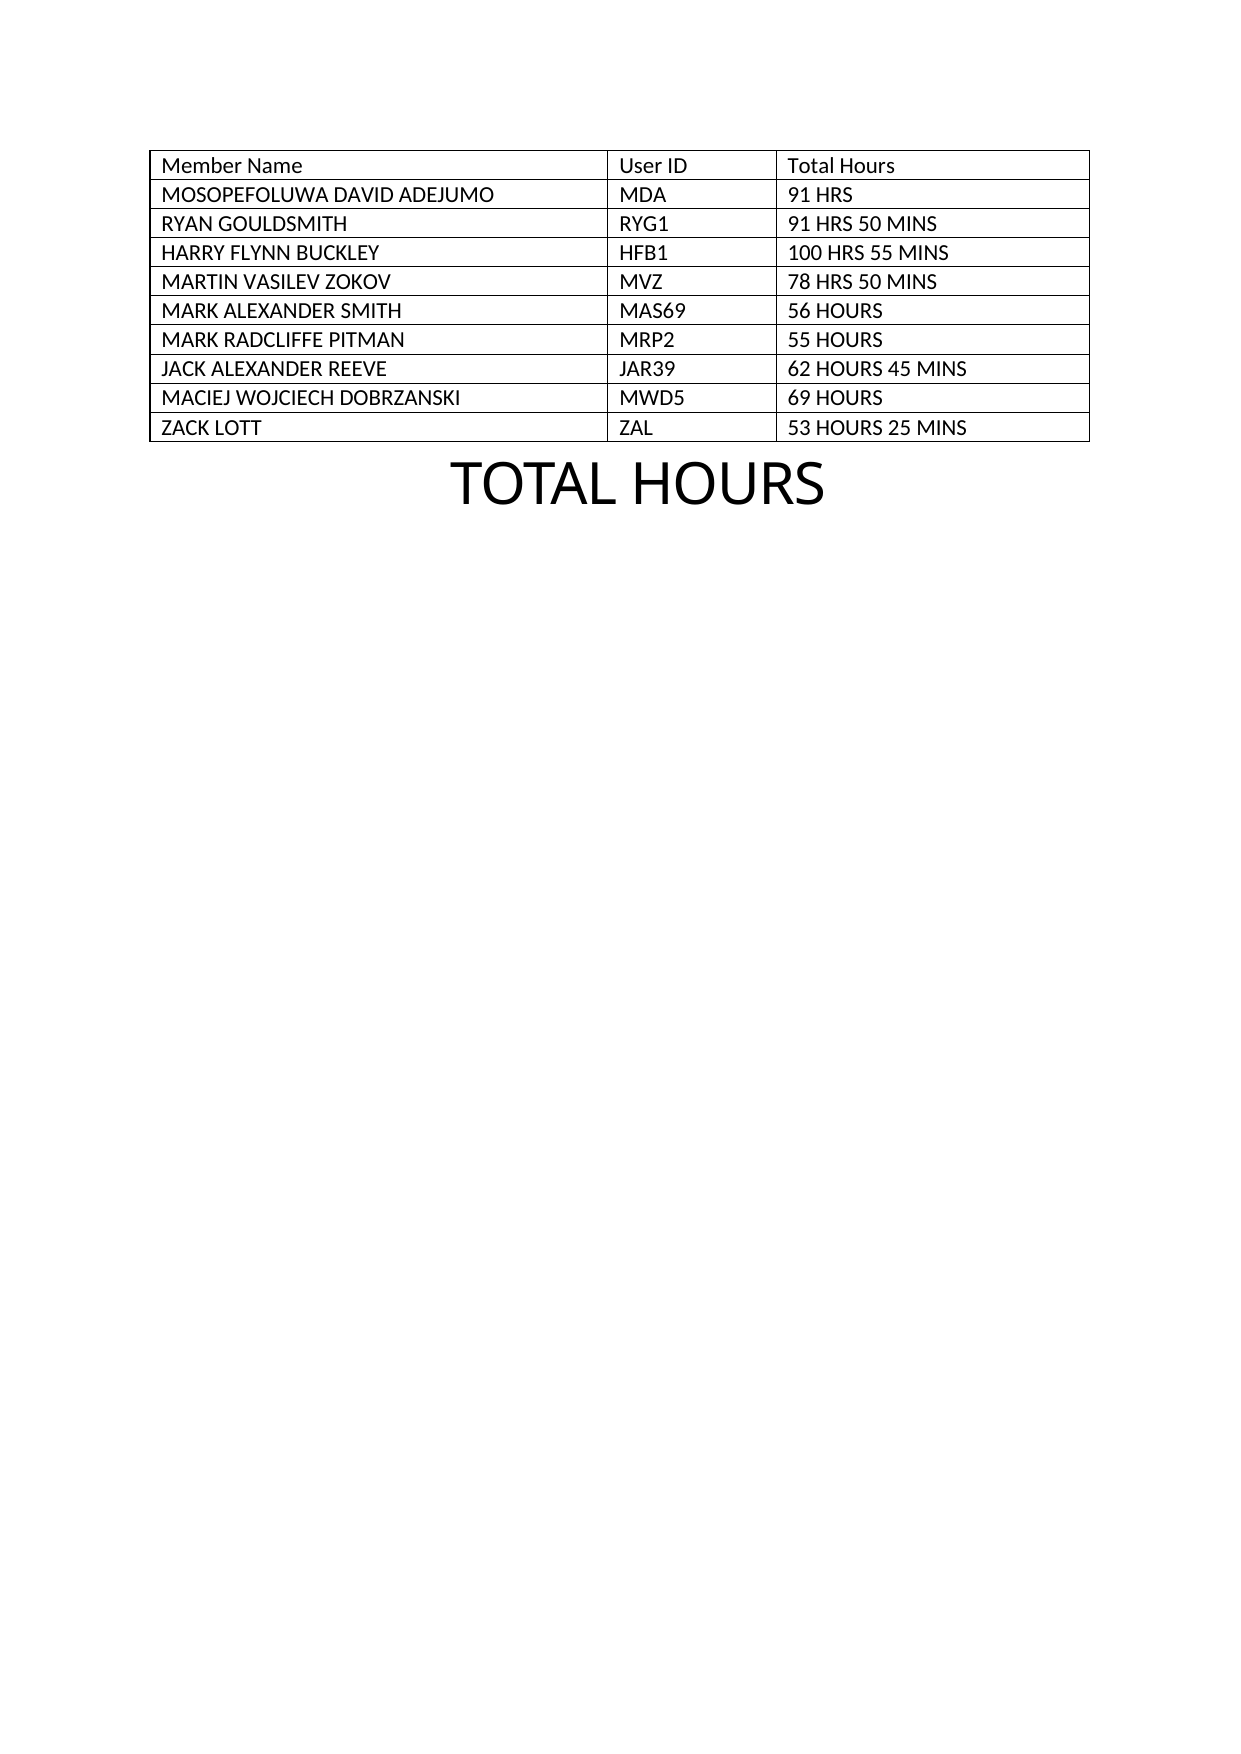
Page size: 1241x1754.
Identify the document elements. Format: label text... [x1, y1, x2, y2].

table_cell 91 HRS 50 MINS [777, 209, 1089, 237]
table_cell JACK ALEXANDER REEVE [151, 355, 607, 382]
table_cell MOSOPEFOLUWA DAVID ADEJUMO [151, 180, 607, 208]
table_header User ID [608, 151, 776, 179]
table_cell MDA [608, 180, 776, 208]
table_cell MRP2 [608, 325, 776, 353]
table_cell MARK RADCLIFFE PITMAN [151, 325, 607, 353]
table_cell ZACK LOTT [151, 413, 607, 441]
table_cell JAR39 [608, 355, 776, 382]
table_cell 78 HRS 50 MINS [777, 267, 1089, 295]
table_cell 69 HOURS [777, 384, 1089, 412]
table_cell MWD5 [608, 384, 776, 412]
table_cell MAS69 [608, 296, 776, 324]
table_cell RYG1 [608, 209, 776, 237]
table_cell HARRY FLYNN BUCKLEY [151, 238, 607, 266]
table_cell RYAN GOULDSMITH [151, 209, 607, 237]
table_cell 56 HOURS [777, 296, 1089, 324]
table_cell HFB1 [608, 238, 776, 266]
table_header Total Hours [777, 151, 1089, 179]
table_cell 53 HOURS 25 MINS [777, 413, 1089, 441]
table_cell MACIEJ WOJCIECH DOBRZANSKI [151, 384, 607, 412]
table_cell 91 HRS [777, 180, 1089, 208]
table_cell 62 HOURS 45 MINS [777, 355, 1089, 382]
table_cell MARTIN VASILEV ZOKOV [151, 267, 607, 295]
table_cell 55 HOURS [777, 325, 1089, 353]
title TOTAL HOURS [375, 442, 1090, 521]
table_cell MVZ [608, 267, 776, 295]
table_header Member Name [151, 151, 607, 179]
table_cell 100 HRS 55 MINS [777, 238, 1089, 266]
table_cell ZAL [608, 413, 776, 441]
table_cell MARK ALEXANDER SMITH [151, 296, 607, 324]
